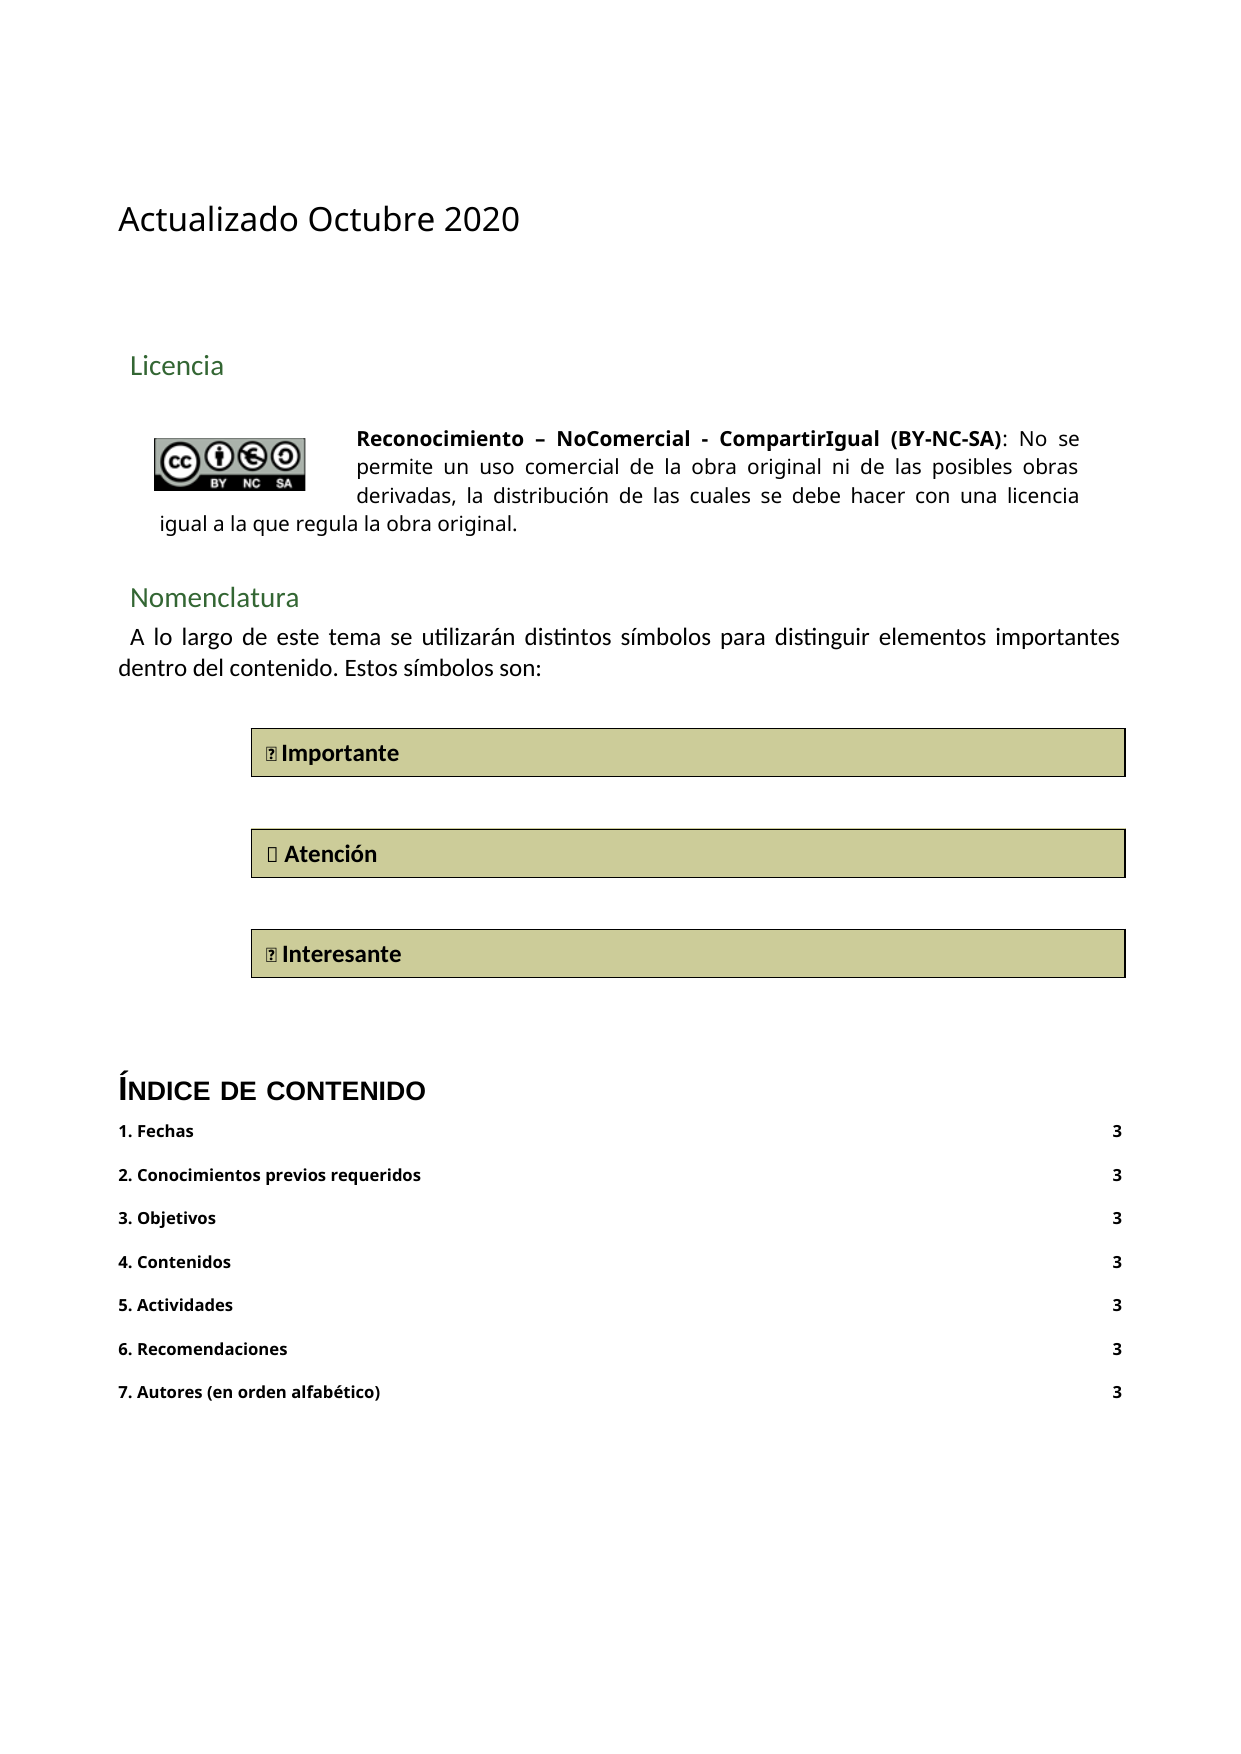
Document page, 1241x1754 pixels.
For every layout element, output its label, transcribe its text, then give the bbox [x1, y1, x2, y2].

text 5. Actividades 3 [118, 1294, 1122, 1316]
text Nomenclatura [118, 579, 1122, 615]
text A lo largo de este tema se utilizarán distintos símbolos para distinguir elementos importantes dentro del contenido. Estos símbolos son: [118, 621, 1122, 682]
text 6. Recomendaciones 3 [118, 1337, 1122, 1360]
text 7. Autores (en orden alfabético) 3 [118, 1381, 1122, 1403]
text 1. Fechas 3 [118, 1119, 1122, 1142]
text Índice de contenido [118, 1069, 1122, 1107]
text 3. Objetivos 3 [118, 1207, 1122, 1229]
text 💬 Interesante [252, 930, 1124, 977]
text 2. Conocimientos previos requeridos 3 [118, 1163, 1122, 1186]
text 📖 Importante [252, 729, 1124, 776]
text ❕ Atención [252, 830, 1124, 877]
text Actualizado Octubre 2020 [118, 196, 1122, 241]
text Reconocimiento – NoComercial - CompartirIgual (BY-NC-SA): No se permite un uso comercial de la obra original ni de las posibles obras derivadas, la distribución de las cuales se debe hacer con una licencia igual a la que regula la obra original. [159, 424, 1080, 538]
text 4. Contenidos 3 [118, 1250, 1122, 1273]
text Licencia [118, 347, 1122, 383]
picture [154, 438, 306, 491]
